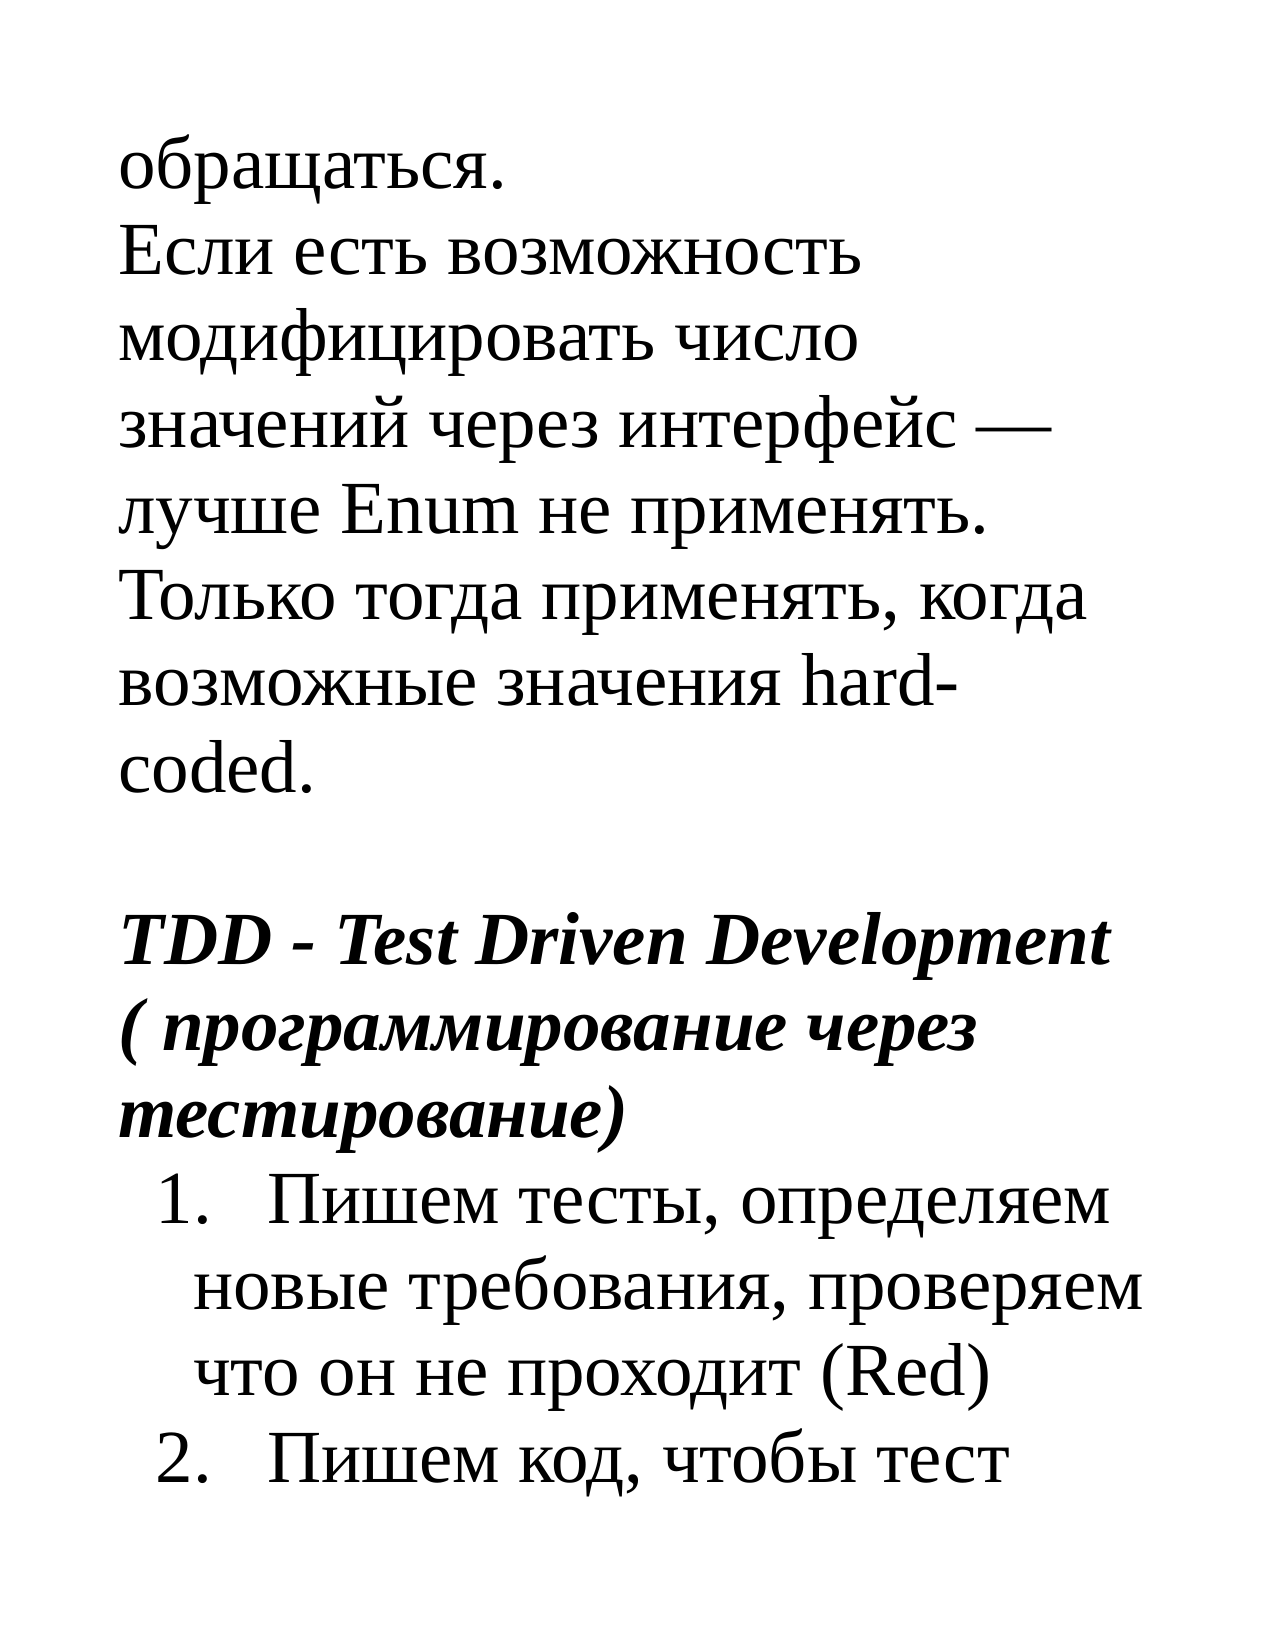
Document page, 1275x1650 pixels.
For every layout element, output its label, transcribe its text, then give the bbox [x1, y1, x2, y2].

list Пишем код, чтобы тест [156, 1412, 1157, 1498]
text Если есть возможность модифицировать число значений через интерфейс — лучше Enum не применять. Только тогда применять, когда возможные значения hard-coded. [118, 204, 1157, 808]
text обращаться. [118, 118, 1157, 204]
text TDD - Test Driven Development [118, 894, 1157, 981]
list Пишем тесты, определяем новые требования, проверяем что он не проходит (Red) [156, 1153, 1157, 1412]
text ( программирование через тестирование) [118, 981, 1157, 1153]
